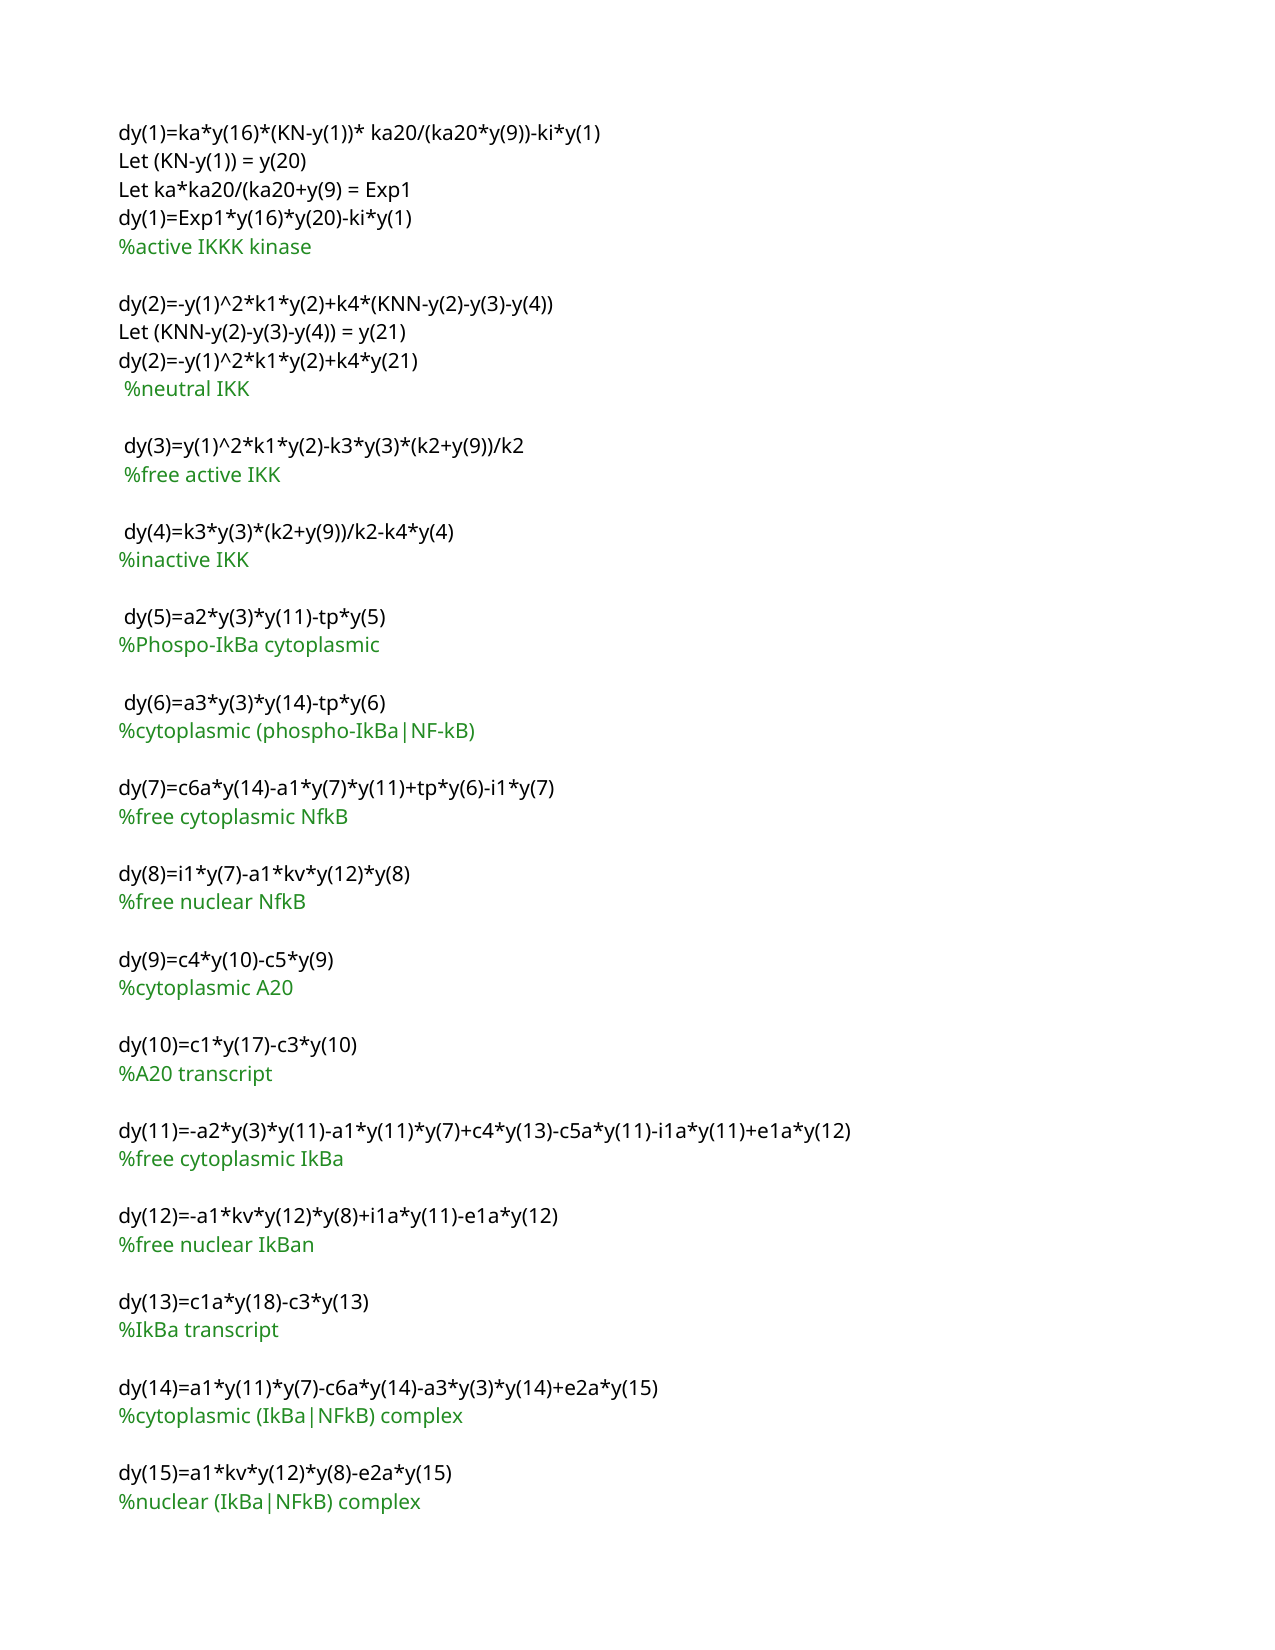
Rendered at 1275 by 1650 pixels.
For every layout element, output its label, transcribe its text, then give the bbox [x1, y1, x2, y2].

text dy(7)=c6a*y(14)-a1*y(7)*y(11)+tp*y(6)-i1*y(7) [118, 773, 1157, 802]
text dy(2)=-y(1)^2*k1*y(2)+k4*(KNN-y(2)-y(3)-y(4)) [118, 289, 1157, 317]
text %cytoplasmic (phospho-IkBa|NF-kB) [118, 716, 1157, 745]
text %cytoplasmic A20 [118, 973, 1157, 1002]
text dy(12)=-a1*kv*y(12)*y(8)+i1a*y(11)-e1a*y(12) [118, 1202, 1157, 1230]
text dy(15)=a1*kv*y(12)*y(8)-e2a*y(15) [118, 1458, 1157, 1487]
text %free cytoplasmic NfkB [118, 802, 1157, 830]
text %IkBa transcript [118, 1316, 1157, 1344]
text dy(1)=ka*y(16)*(KN-y(1))* ka20/(ka20*y(9))-ki*y(1) [118, 118, 1157, 147]
text %free nuclear NfkB [118, 887, 1157, 916]
text %free cytoplasmic IkBa [118, 1144, 1157, 1173]
text %free active IKK [118, 460, 1157, 488]
text dy(8)=i1*y(7)-a1*kv*y(12)*y(8) [118, 859, 1157, 887]
text %A20 transcript [118, 1059, 1157, 1087]
text %Phospo-IkBa cytoplasmic [118, 631, 1157, 659]
text dy(3)=y(1)^2*k1*y(2)-k3*y(3)*(k2+y(9))/k2 [118, 432, 1157, 460]
text Let (KN-y(1)) = y(20) [118, 147, 1157, 175]
text %neutral IKK [118, 374, 1157, 403]
text Let ka*ka20/(ka20+y(9) = Exp1 [118, 175, 1157, 203]
text dy(4)=k3*y(3)*(k2+y(9))/k2-k4*y(4) [118, 517, 1157, 545]
text Let (KNN-y(2)-y(3)-y(4)) = y(21) [118, 317, 1157, 346]
text dy(11)=-a2*y(3)*y(11)-a1*y(11)*y(7)+c4*y(13)-c5a*y(11)-i1a*y(11)+e1a*y(12) [118, 1116, 1157, 1144]
text dy(14)=a1*y(11)*y(7)-c6a*y(14)-a3*y(3)*y(14)+e2a*y(15) [118, 1373, 1157, 1401]
text dy(6)=a3*y(3)*y(14)-tp*y(6) [118, 688, 1157, 716]
text dy(1)=Exp1*y(16)*y(20)-ki*y(1) [118, 203, 1157, 232]
text %cytoplasmic (IkBa|NFkB) complex [118, 1401, 1157, 1430]
text %nuclear (IkBa|NFkB) complex [118, 1487, 1157, 1515]
text dy(5)=a2*y(3)*y(11)-tp*y(5) [118, 602, 1157, 631]
text %free nuclear IkBan [118, 1230, 1157, 1258]
text dy(13)=c1a*y(18)-c3*y(13) [118, 1287, 1157, 1316]
text dy(10)=c1*y(17)-c3*y(10) [118, 1030, 1157, 1059]
text %active IKKK kinase [118, 232, 1157, 260]
text %inactive IKK [118, 545, 1157, 574]
text dy(2)=-y(1)^2*k1*y(2)+k4*y(21) [118, 346, 1157, 374]
text dy(9)=c4*y(10)-c5*y(9) [118, 945, 1157, 973]
